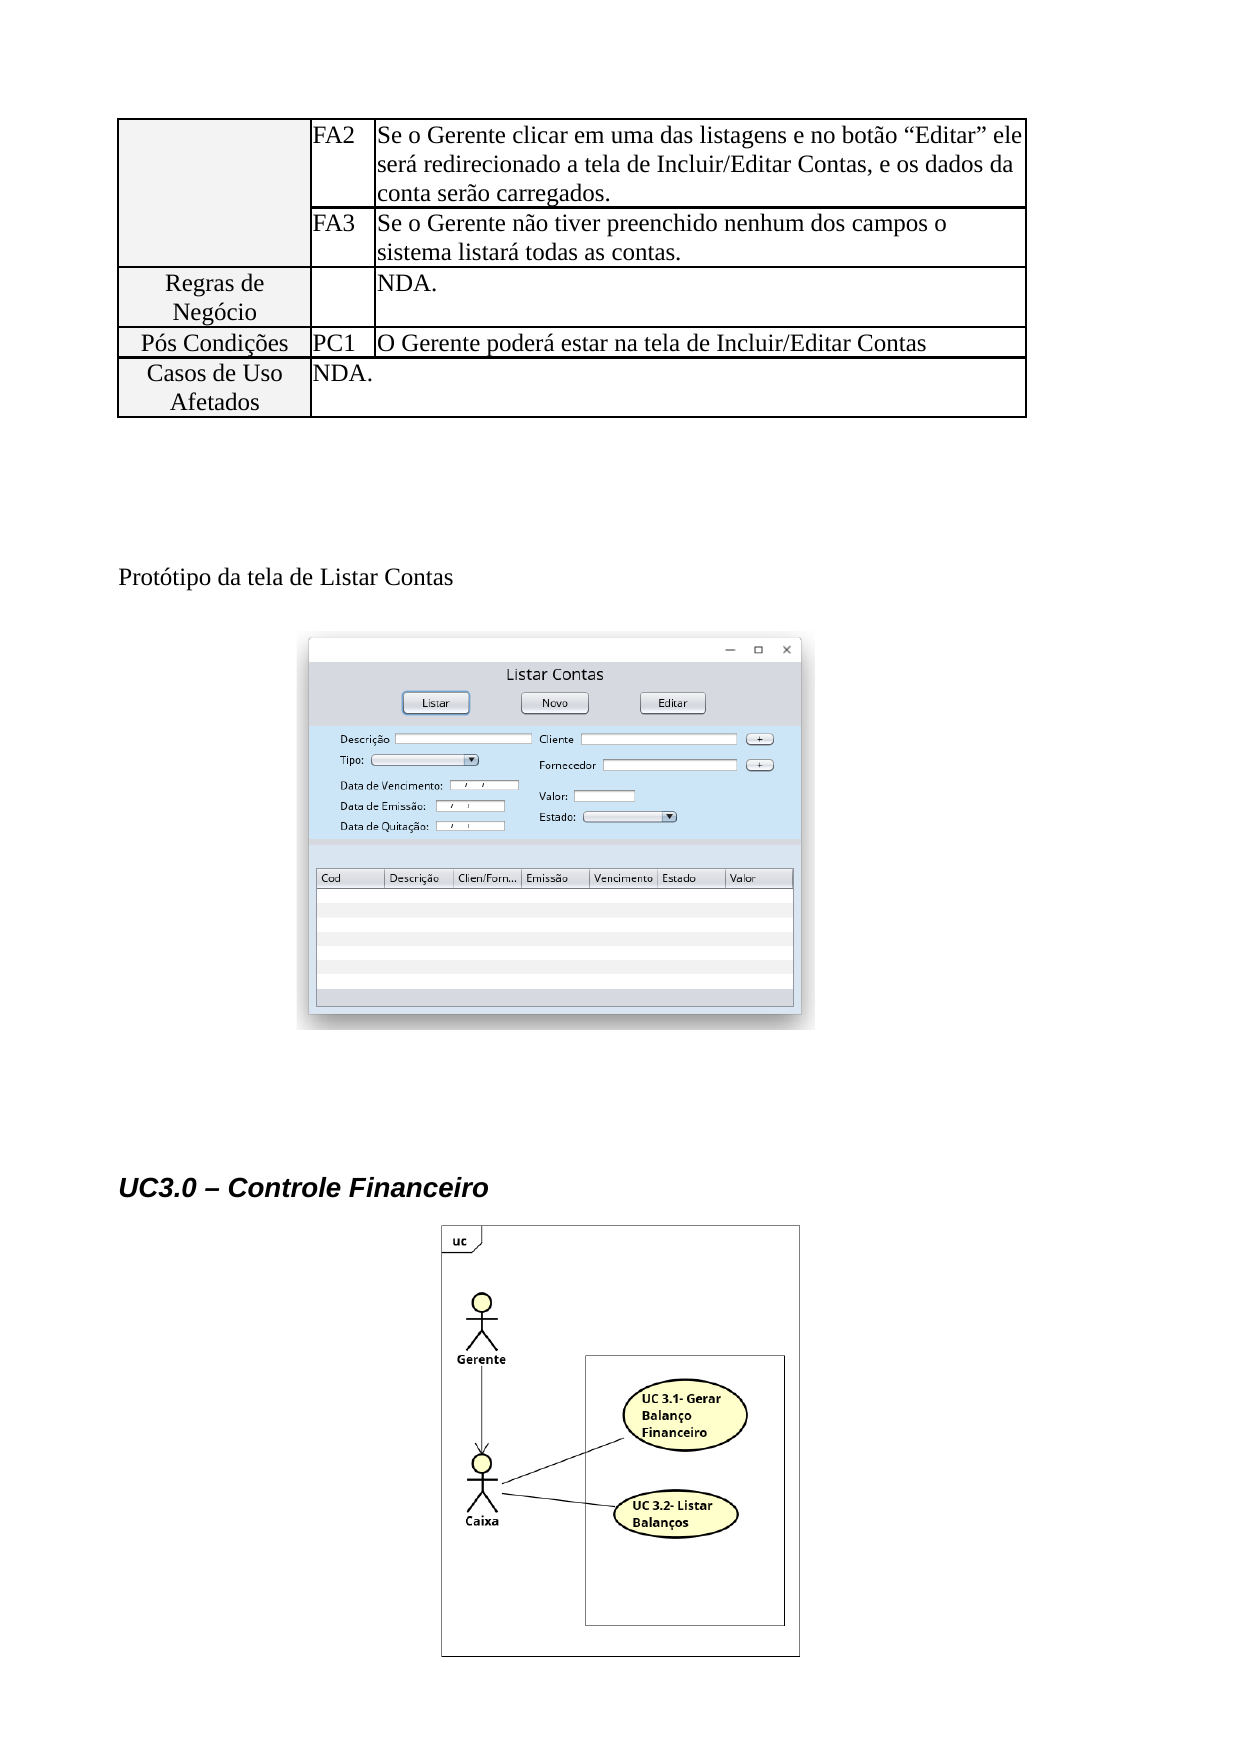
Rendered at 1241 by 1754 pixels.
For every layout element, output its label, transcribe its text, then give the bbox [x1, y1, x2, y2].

subtitle UC3.0 – Controle Financeiro [118, 1171, 1122, 1203]
table_cell FA3 [312, 209, 374, 266]
table_cell [119, 120, 310, 266]
table_cell FA2 [312, 120, 374, 206]
picture [431, 1215, 809, 1666]
table_cell Pós Condições [119, 328, 310, 356]
picture [296, 631, 815, 1030]
table_cell Casos de Uso Afetados [119, 359, 310, 416]
text Protótipo da tela de Listar Contas [118, 562, 1122, 591]
table_cell Se o Gerente não tiver preenchido nenhum dos campos o sistema listará todas as contas. [376, 209, 1025, 266]
table_cell O Gerente poderá estar na tela de Incluir/Editar Contas [376, 328, 1025, 356]
table_cell [312, 268, 374, 326]
table_cell Regras de Negócio [119, 268, 310, 326]
table_cell PC1 [312, 328, 374, 356]
table_cell NDA. [376, 268, 1025, 326]
table_cell Se o Gerente clicar em uma das listagens e no botão “Editar” ele será redirecionado a tela de Incluir/Editar Contas, e os dados da conta serão carregados. [376, 120, 1025, 206]
table_cell NDA. [312, 359, 1025, 416]
